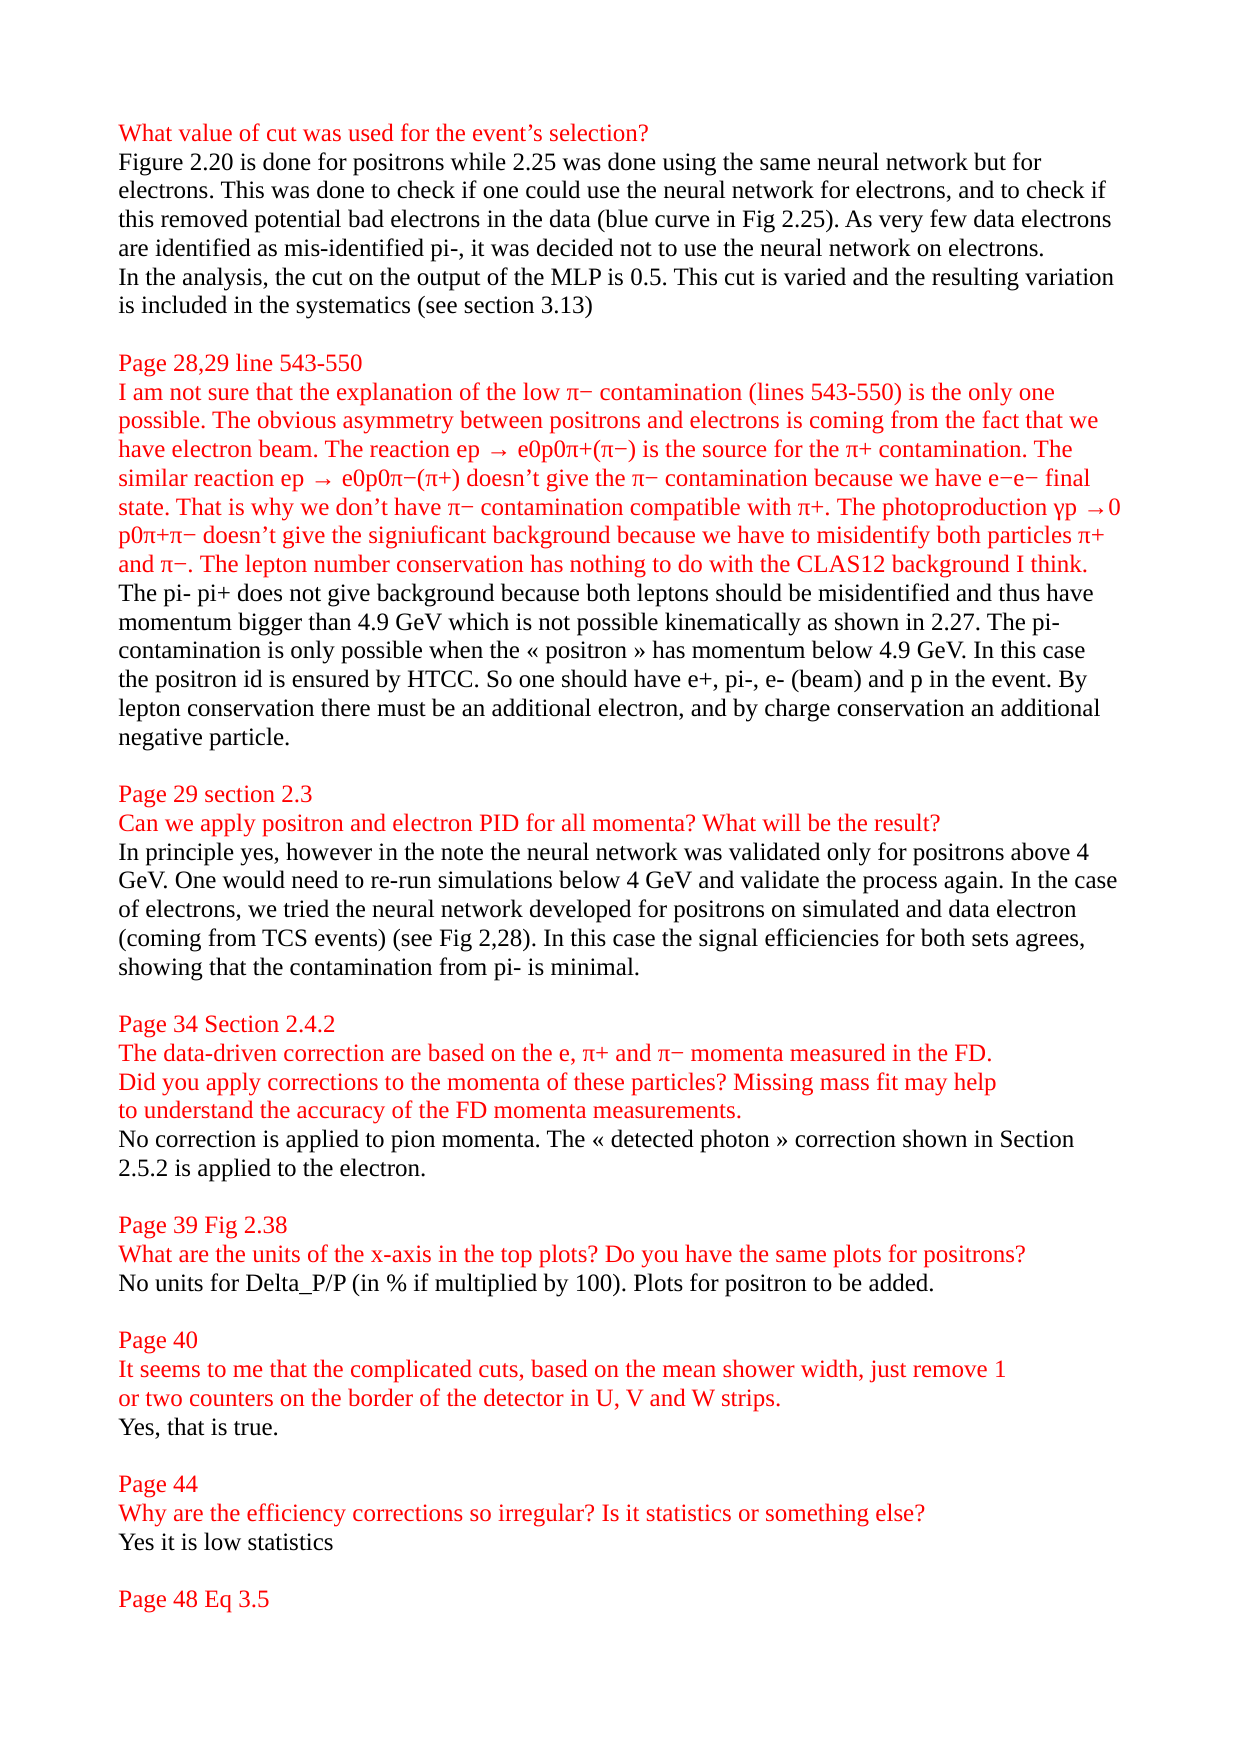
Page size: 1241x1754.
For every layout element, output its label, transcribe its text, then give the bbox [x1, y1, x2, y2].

text Can we apply positron and electron PID for all momenta? What will be the result? [118, 808, 1122, 837]
text Page 40 [118, 1326, 1122, 1354]
text or two counters on the border of the detector in U, V and W strips. [118, 1383, 1122, 1412]
text I am not sure that the explanation of the low π− contamination (lines 543-550) is the only one possible. The obvious asymmetry between positrons and electrons is coming from the fact that we have electron beam. The reaction ep → e0p0π+(π−) is the source for the π+ contamination. The similar reaction ep → e0p0π−(π+) doesn’t give the π− contamination because we have e−e− final state. That is why we don’t have π− contamination compatible with π+. The photoproduction γp →0 p0π+π− doesn’t give the signiuficant background because we have to misidentify both particles π+ and π−. The lepton number conservation has nothing to do with the CLAS12 background I think. [118, 377, 1122, 578]
text Page 34 Section 2.4.2 [118, 1009, 1122, 1038]
text Page 44 [118, 1469, 1122, 1498]
text Page 39 Fig 2.38 [118, 1211, 1122, 1239]
text Page 29 section 2.3 [118, 779, 1122, 808]
text No units for Delta_P/P (in % if multiplied by 100). Plots for positron to be added. [118, 1268, 1122, 1297]
text to understand the accuracy of the FD momenta measurements. [118, 1096, 1122, 1124]
text Yes it is low statistics [118, 1527, 1122, 1556]
text Why are the efficiency corrections so irregular? Is it statistics or something else? [118, 1498, 1122, 1527]
text Page 48 Eq 3.5 [118, 1584, 1122, 1613]
text Figure 2.20 is done for positrons while 2.25 was done using the same neural network but for electrons. This was done to check if one could use the neural network for electrons, and to check if this removed potential bad electrons in the data (blue curve in Fig 2.25). As very few data electrons are identified as mis-identified pi-, it was decided not to use the neural network on electrons. [118, 147, 1122, 262]
text Did you apply corrections to the momenta of these particles? Missing mass fit may help [118, 1067, 1122, 1096]
text In the analysis, the cut on the output of the MLP is 0.5. This cut is varied and the resulting variation is included in the systematics (see section 3.13) [118, 262, 1122, 319]
text The data-driven correction are based on the e, π+ and π− momenta measured in the FD. [118, 1038, 1122, 1067]
text Yes, that is true. [118, 1412, 1122, 1441]
text No correction is applied to pion momenta. The « detected photon » correction shown in Section 2.5.2 is applied to the electron. [118, 1124, 1122, 1182]
text What are the units of the x-axis in the top plots? Do you have the same plots for positrons? [118, 1239, 1122, 1268]
text Page 28,29 line 543-550 [118, 348, 1122, 377]
text It seems to me that the complicated cuts, based on the mean shower width, just remove 1 [118, 1354, 1122, 1383]
text In principle yes, however in the note the neural network was validated only for positrons above 4 GeV. One would need to re-run simulations below 4 GeV and validate the process again. In the case of electrons, we tried the neural network developed for positrons on simulated and data electron (coming from TCS events) (see Fig 2,28). In this case the signal efficiencies for both sets agrees, showing that the contamination from pi- is minimal. [118, 837, 1122, 981]
text The pi- pi+ does not give background because both leptons should be misidentified and thus have momentum bigger than 4.9 GeV which is not possible kinematically as shown in 2.27. The pi- contamination is only possible when the « positron » has momentum below 4.9 GeV. In this case the positron id is ensured by HTCC. So one should have e+, pi-, e- (beam) and p in the event. By lepton conservation there must be an additional electron, and by charge conservation an additional negative particle. [118, 578, 1122, 751]
text What value of cut was used for the event’s selection? [118, 118, 1122, 147]
